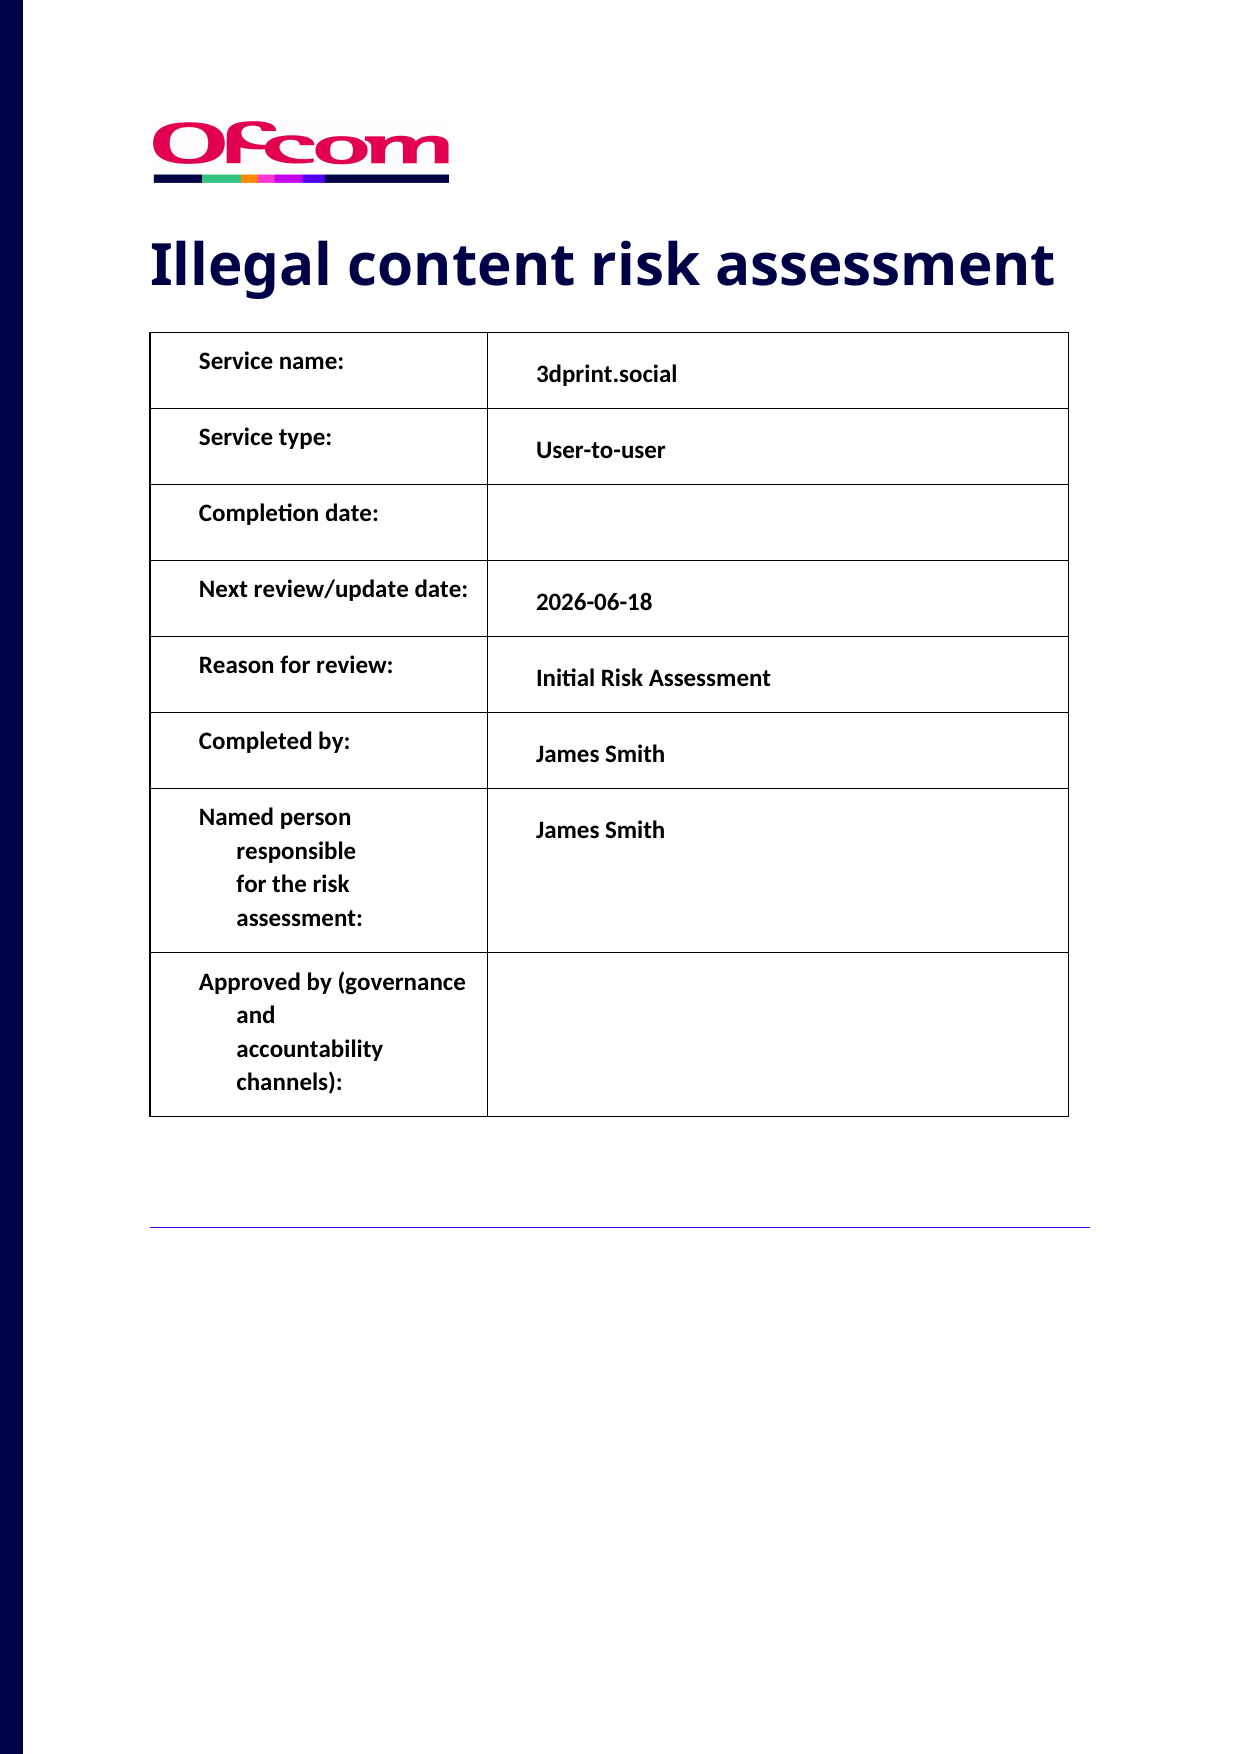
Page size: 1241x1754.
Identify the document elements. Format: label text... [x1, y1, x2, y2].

table_cell Service type: [151, 409, 487, 484]
table_cell Completed by: [151, 713, 487, 788]
table_cell User-to-user [488, 409, 1068, 484]
table_cell 2026-06-18 [488, 561, 1068, 636]
table_cell Completion date: [151, 485, 487, 560]
table_header Service name: [151, 333, 487, 408]
subtitle Illegal content risk assessment [150, 223, 1090, 303]
table_cell James Smith [488, 789, 1068, 952]
table_cell [488, 953, 1068, 1116]
table_cell Approved by (governance and accountability channels): [151, 953, 487, 1116]
table_cell James Smith [488, 713, 1068, 788]
picture [150, 118, 452, 186]
table_cell [488, 485, 1068, 560]
table_header 3dprint.social [488, 333, 1068, 408]
table_cell Next review/update date: [151, 561, 487, 636]
table_cell Reason for review: [151, 637, 487, 712]
table_cell Initial Risk Assessment [488, 637, 1068, 712]
table_cell Named person responsible for the risk assessment: [151, 789, 487, 952]
